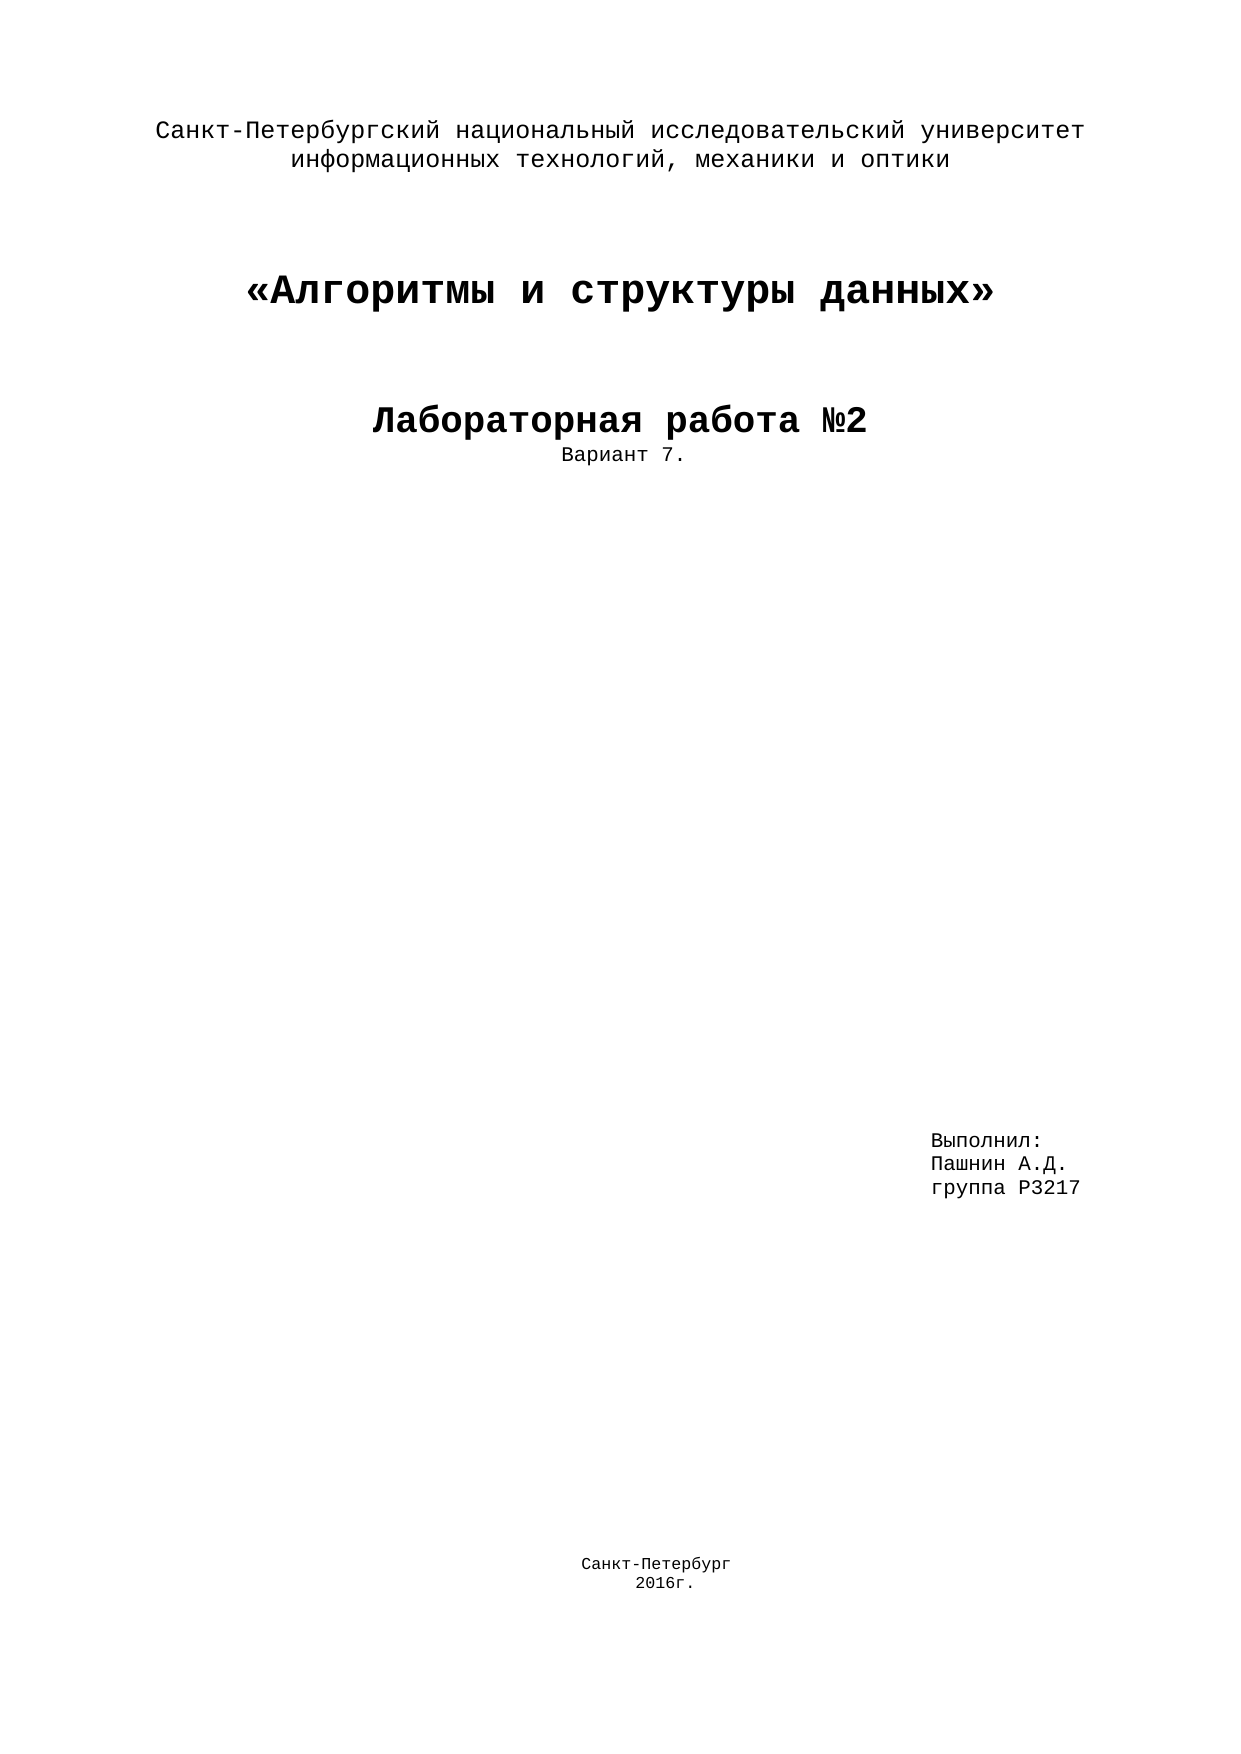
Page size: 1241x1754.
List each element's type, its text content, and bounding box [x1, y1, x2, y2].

text Пашнин А.Д. [118, 1153, 1122, 1177]
text «Алгоритмы и структуры данных» [118, 269, 1122, 316]
text группа P3217 [118, 1177, 1122, 1201]
text Санкт-Петербург [118, 1555, 1122, 1574]
text 2016г. [118, 1574, 1122, 1593]
text Санкт-Петербургский национальный исследовательский университет информационных технологий, механики и оптики [118, 118, 1122, 175]
text Выполнил: [118, 1130, 1122, 1153]
text Лабораторная работа №2 [118, 401, 1122, 444]
text Вариант 7. [118, 444, 1122, 468]
